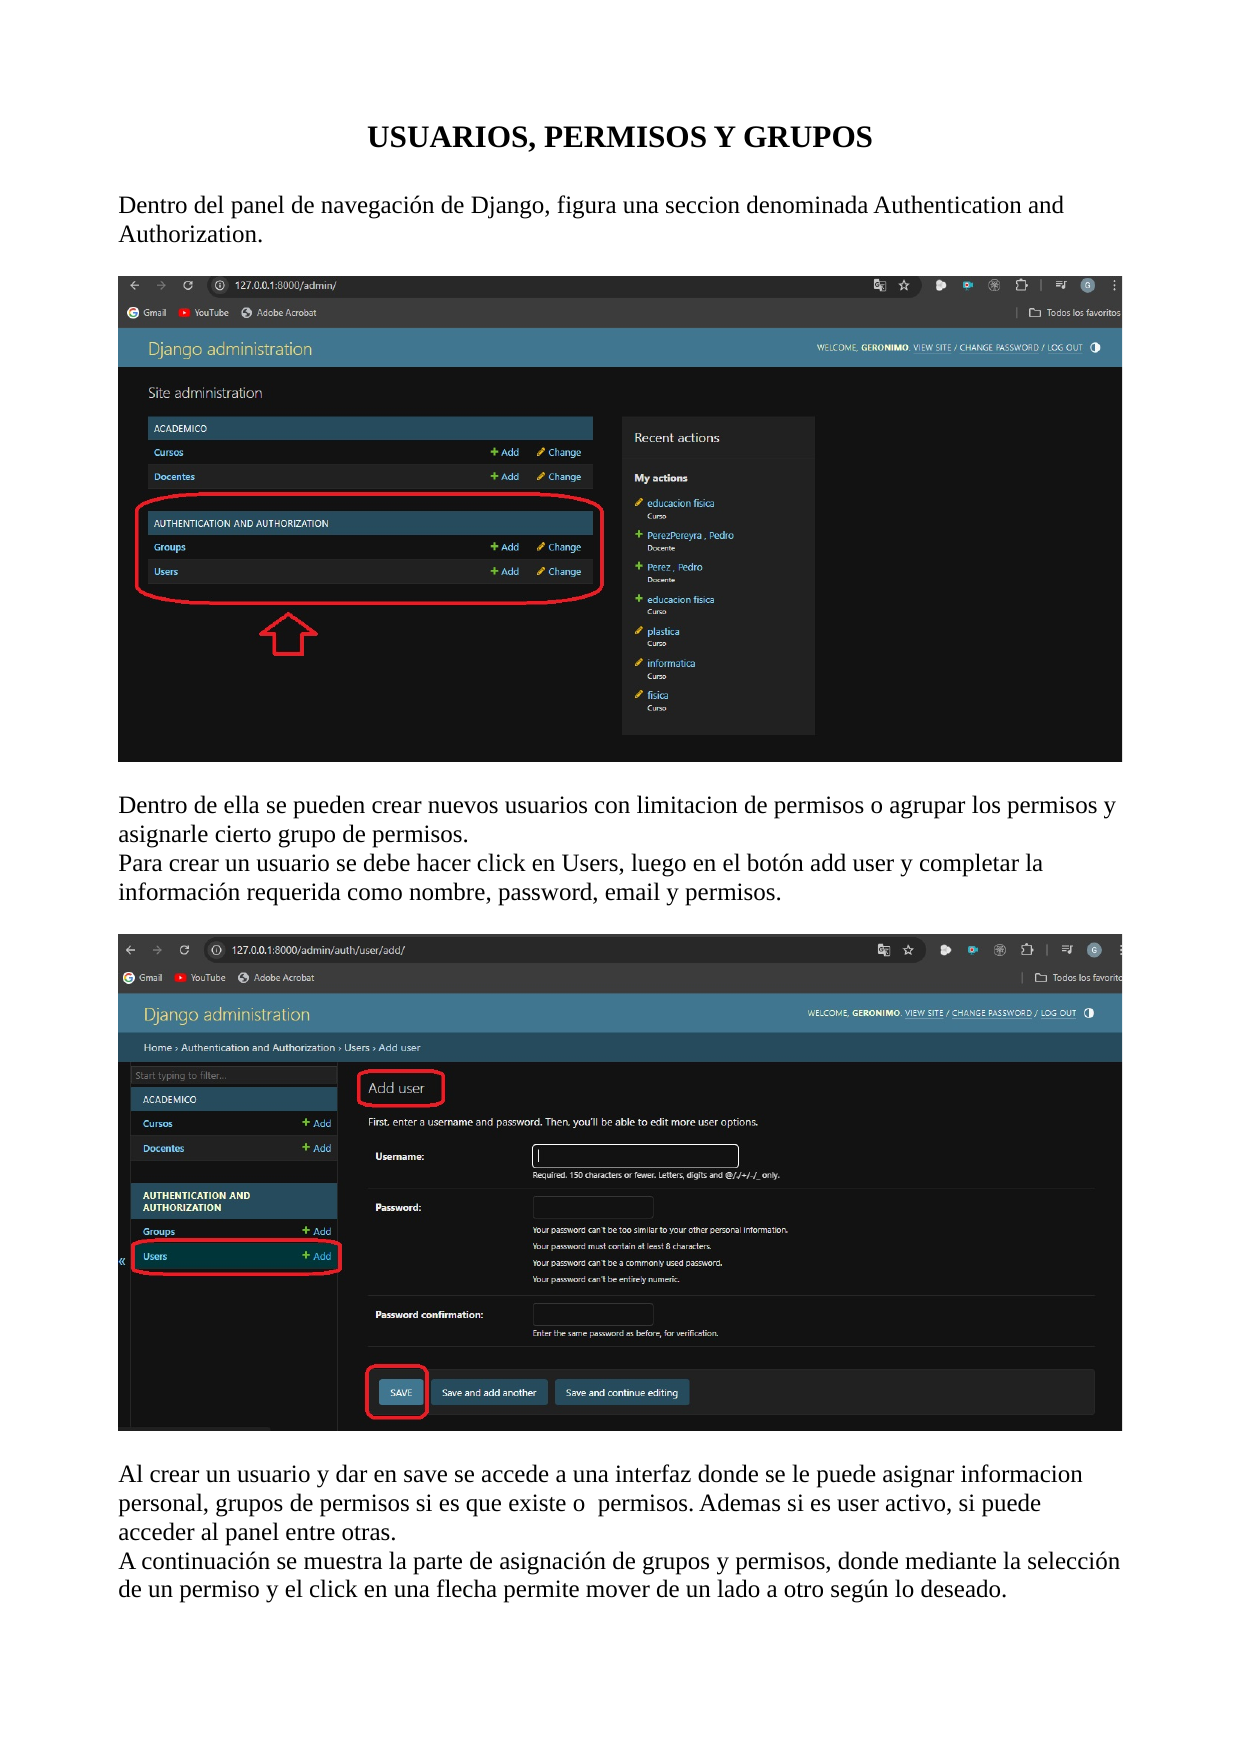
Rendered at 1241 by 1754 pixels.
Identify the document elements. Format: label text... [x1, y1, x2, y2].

picture [118, 934, 1123, 1431]
text Dentro del panel de navegación de Django, figura una seccion denominada Authentication and Authorization. [118, 190, 1122, 247]
text A continuación se muestra la parte de asignación de grupos y permisos, donde mediante la selección de un permiso y el click en una flecha permite mover de un lado a otro según lo deseado. [118, 1546, 1122, 1603]
text Al crear un usuario y dar en save se accede a una interfaz donde se le puede asignar informacion personal, grupos de permisos si es que existe o permisos. Ademas si es user activo, si puede acceder al panel entre otras. [118, 1459, 1122, 1546]
text Dentro de ella se pueden crear nuevos usuarios con limitacion de permisos o agrupar los permisos y asignarle cierto grupo de permisos. [118, 791, 1122, 848]
text USUARIOS, PERMISOS Y GRUPOS [118, 118, 1122, 154]
picture [118, 276, 1123, 762]
text Para crear un usuario se debe hacer click en Users, luego en el botón add user y completar la información requerida como nombre, password, email y permisos. [118, 848, 1122, 906]
